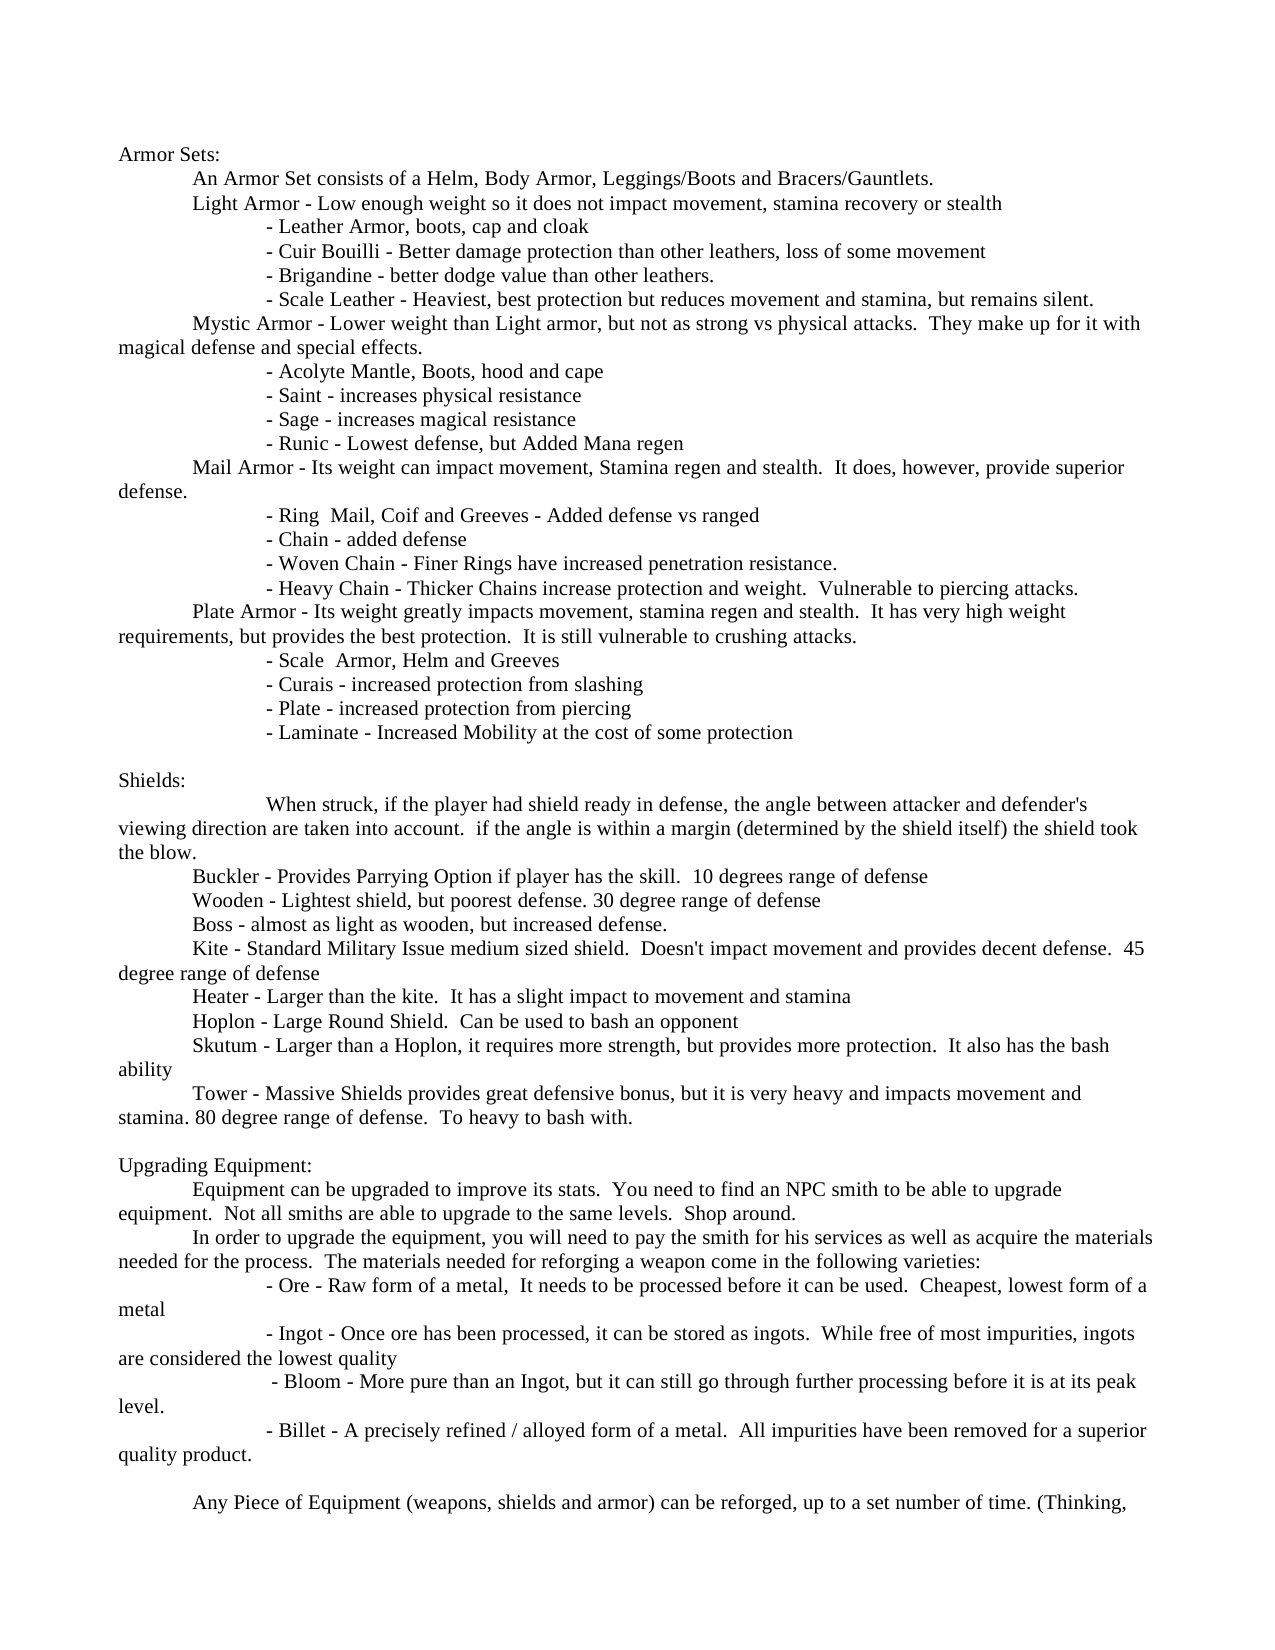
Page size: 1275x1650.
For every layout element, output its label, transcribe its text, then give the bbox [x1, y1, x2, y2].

text - Runic - Lowest defense, but Added Mana regen [118, 431, 1157, 455]
text Wooden - Lightest shield, but poorest defense. 30 degree range of defense [118, 888, 1157, 912]
text Armor Sets: [118, 142, 1157, 166]
text - Laminate - Increased Mobility at the cost of some protection [118, 720, 1157, 744]
text - Ingot - Once ore has been processed, it can be stored as ingots. While free of most impurities, ingots are considered the lowest quality [118, 1321, 1157, 1369]
text Light Armor - Low enough weight so it does not impact movement, stamina recovery or stealth [118, 190, 1157, 214]
text Hoplon - Large Round Shield. Can be used to bash an opponent [118, 1008, 1157, 1032]
text Shields: [118, 768, 1157, 792]
text Mystic Armor - Lower weight than Light armor, but not as strong vs physical attacks. They make up for it with magical defense and special effects. [118, 311, 1157, 359]
text Tower - Massive Shields provides great defensive bonus, but it is very heavy and impacts movement and stamina. 80 degree range of defense. To heavy to bash with. [118, 1081, 1157, 1129]
text - Billet - A precisely refined / alloyed form of a metal. All impurities have been removed for a superior quality product. [118, 1417, 1157, 1466]
text - Brigandine - better dodge value than other leathers. [118, 262, 1157, 287]
text - Curais - increased protection from slashing [118, 672, 1157, 696]
text - Cuir Bouilli - Better damage protection than other leathers, loss of some movement [118, 238, 1157, 262]
text Skutum - Larger than a Hoplon, it requires more strength, but provides more protection. It also has the bash ability [118, 1032, 1157, 1081]
text Mail Armor - Its weight can impact movement, Stamina regen and stealth. It does, however, provide superior defense. [118, 455, 1157, 503]
text Any Piece of Equipment (weapons, shields and armor) can be reforged, up to a set number of time. (Thinking, [118, 1490, 1157, 1514]
text - Leather Armor, boots, cap and cloak [118, 214, 1157, 238]
text - Bloom - More pure than an Ingot, but it can still go through further processing before it is at its peak level. [118, 1369, 1157, 1417]
text Kite - Standard Military Issue medium sized shield. Doesn't impact movement and provides decent defense. 45 degree range of defense [118, 936, 1157, 984]
text - Chain - added defense [118, 527, 1157, 551]
text - Ring Mail, Coif and Greeves - Added defense vs ranged [118, 503, 1157, 527]
text Buckler - Provides Parrying Option if player has the skill. 10 degrees range of defense [118, 864, 1157, 888]
text Plate Armor - Its weight greatly impacts movement, stamina regen and stealth. It has very high weight requirements, but provides the best protection. It is still vulnerable to crushing attacks. [118, 599, 1157, 647]
text Heater - Larger than the kite. It has a slight impact to movement and stamina [118, 984, 1157, 1008]
text When struck, if the player had shield ready in defense, the angle between attacker and defender's viewing direction are taken into account. if the angle is within a margin (determined by the shield itself) the shield took the blow. [118, 792, 1157, 864]
text - Woven Chain - Finer Rings have increased penetration resistance. [118, 551, 1157, 575]
text Upgrading Equipment: [118, 1153, 1157, 1177]
text - Saint - increases physical resistance [118, 383, 1157, 407]
text - Acolyte Mantle, Boots, hood and cape [118, 359, 1157, 383]
text - Plate - increased protection from piercing [118, 696, 1157, 720]
text - Scale Armor, Helm and Greeves [118, 647, 1157, 672]
text Equipment can be upgraded to improve its stats. You need to find an NPC smith to be able to upgrade equipment. Not all smiths are able to upgrade to the same levels. Shop around. [118, 1177, 1157, 1225]
text - Scale Leather - Heaviest, best protection but reduces movement and stamina, but remains silent. [118, 287, 1157, 311]
text Boss - almost as light as wooden, but increased defense. [118, 912, 1157, 936]
text An Armor Set consists of a Helm, Body Armor, Leggings/Boots and Bracers/Gauntlets. [118, 166, 1157, 190]
text - Ore - Raw form of a metal, It needs to be processed before it can be used. Cheapest, lowest form of a metal [118, 1273, 1157, 1321]
text - Heavy Chain - Thicker Chains increase protection and weight. Vulnerable to piercing attacks. [118, 575, 1157, 599]
text - Sage - increases magical resistance [118, 407, 1157, 431]
text In order to upgrade the equipment, you will need to pay the smith for his services as well as acquire the materials needed for the process. The materials needed for reforging a weapon come in the following varieties: [118, 1225, 1157, 1273]
